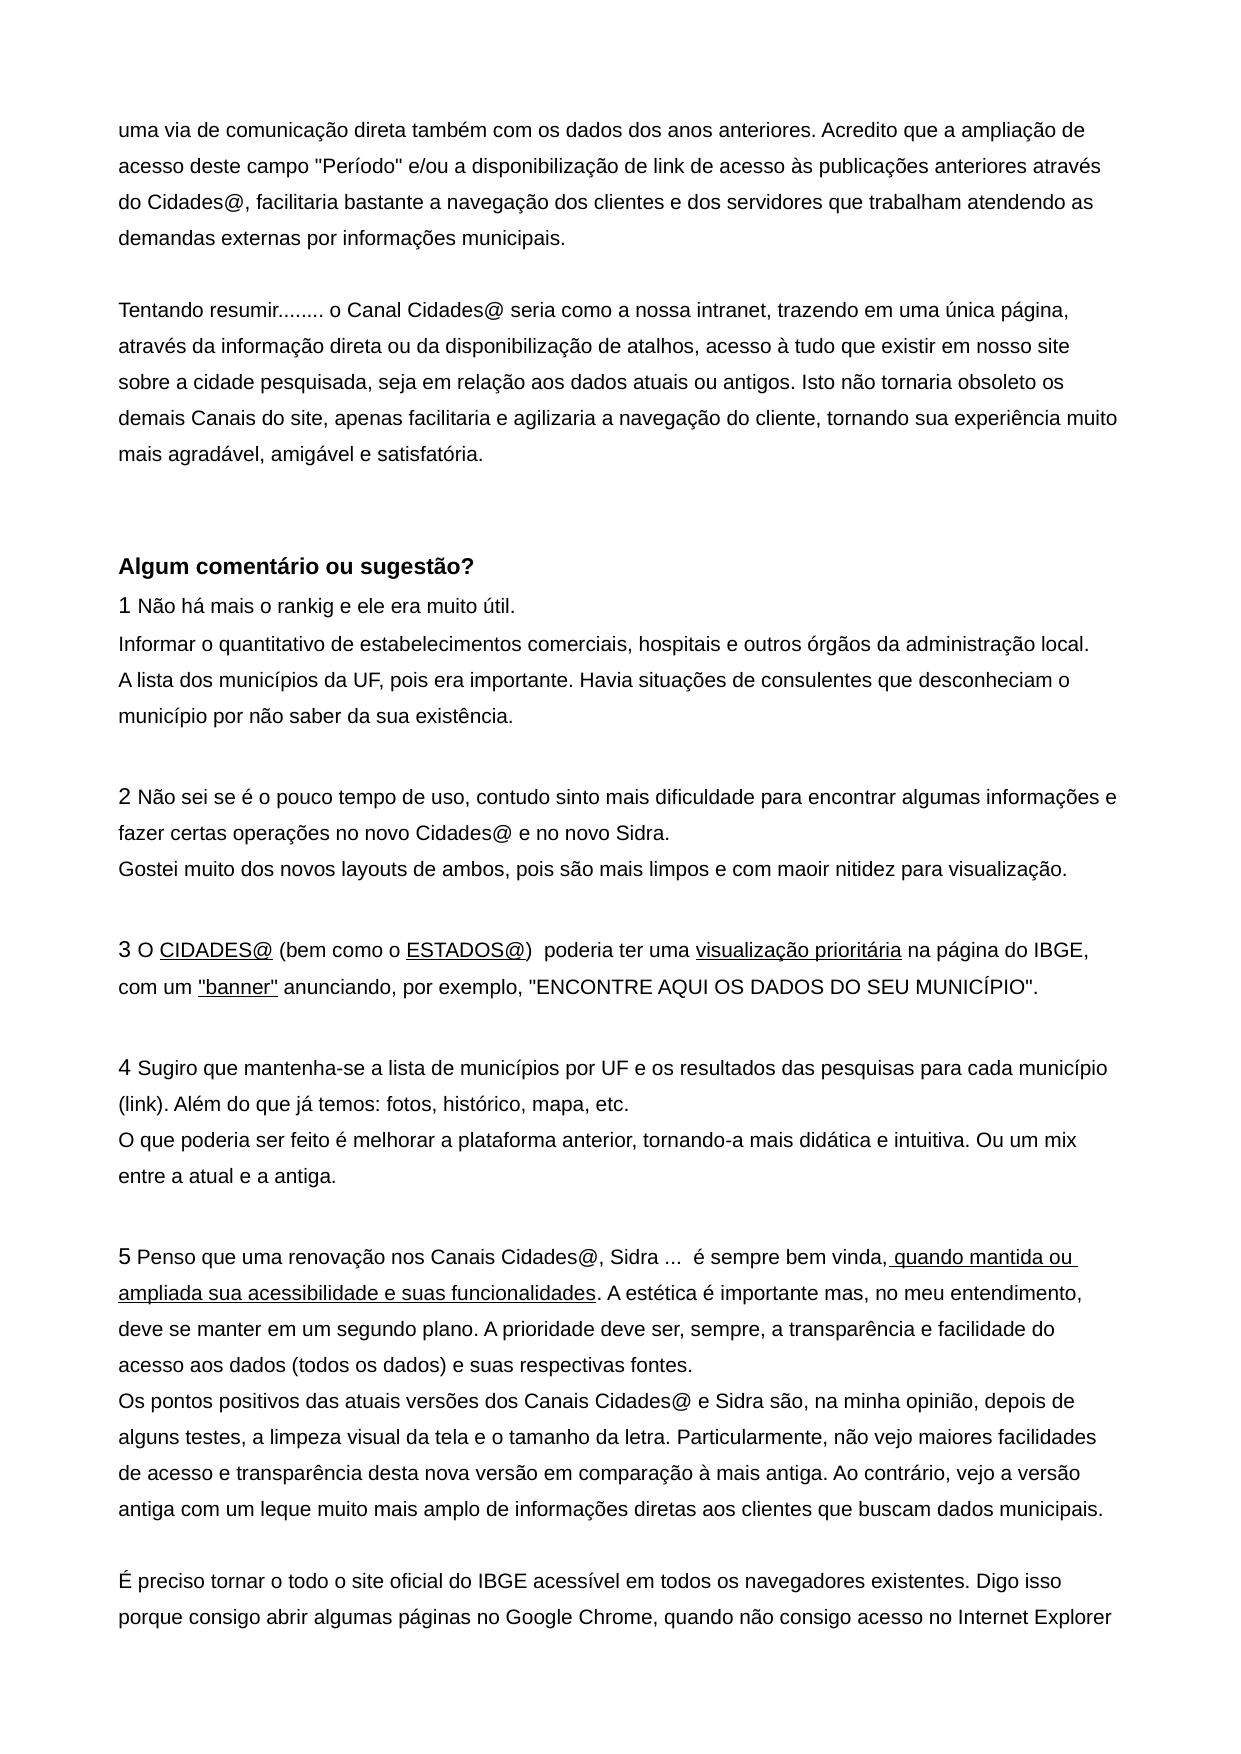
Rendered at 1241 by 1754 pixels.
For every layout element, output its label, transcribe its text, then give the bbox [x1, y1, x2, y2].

text Tentando resumir........ o Canal Cidades@ seria como a nossa intranet, trazendo em uma única página, através da informação direta ou da disponibilização de atalhos, acesso à tudo que existir em nosso site sobre a cidade pesquisada, seja em relação aos dados atuais ou antigos. Isto não tornaria obsoleto os demais Canais do site, apenas facilitaria e agilizaria a navegação do cliente, tornando sua experiência muito mais agradável, amigável e satisfatória. [118, 298, 1122, 466]
text uma via de comunicação direta também com os dados dos anos anteriores. Acredito que a ampliação de acesso deste campo "Período" e/ou a disponibilização de link de acesso às publicações anteriores através do Cidades@, facilitaria bastante a navegação dos clientes e dos servidores que trabalham atendendo as demandas externas por informações municipais. [118, 118, 1122, 250]
text 3 O CIDADES@ (bem como o ESTADOS@) poderia ter uma visualização prioritária na página do IBGE, com um "banner" anunciando, por exemplo, "ENCONTRE AQUI OS DADOS DO SEU MUNICÍPIO". [118, 936, 1122, 998]
text A lista dos municípios da UF, pois era importante. Havia situações de consulentes que desconheciam o município por não saber da sua existência. [118, 668, 1122, 728]
text Informar o quantitativo de estabelecimentos comerciais, hospitais e outros órgãos da administração local. [118, 632, 1122, 656]
text É preciso tornar o todo o site oficial do IBGE acessível em todos os navegadores existentes. Digo isso porque consigo abrir algumas páginas no Google Chrome, quando não consigo acesso no Internet Explorer [118, 1569, 1122, 1628]
text Algum comentário ou sugestão? [118, 553, 1122, 579]
text 4 Sugiro que mantenha-se a lista de municípios por UF e os resultados das pesquisas para cada município (link). Além do que já temos: fotos, histórico, mapa, etc. [118, 1053, 1122, 1116]
text 2 Não sei se é o pouco tempo de uso, contudo sinto mais dificuldade para encontrar algumas informações e fazer certas operações no novo Cidades@ e no novo Sidra. Gostei muito dos novos layouts de ambos, pois são mais limpos e com maoir nitidez para visualização. [118, 783, 1122, 881]
text Os pontos positivos das atuais versões dos Canais Cidades@ e Sidra são, na minha opinião, depois de alguns testes, a limpeza visual da tela e o tamanho da letra. Particularmente, não vejo maiores facilidades de acesso e transparência desta nova versão em comparação à mais antiga. Ao contrário, vejo a versão antiga com um leque muito mais amplo de informações diretas aos clientes que buscam dados municipais. [118, 1389, 1122, 1521]
text O que poderia ser feito é melhorar a plataforma anterior, tornando-a mais didática e intuitiva. Ou um mix entre a atual e a antiga. [118, 1128, 1122, 1188]
text 1 Não há mais o rankig e ele era muito útil. [118, 592, 1122, 619]
text 5 Penso que uma renovação nos Canais Cidades@, Sidra ... é sempre bem vinda, quando mantida ou ampliada sua acessibilidade e suas funcionalidades. A estética é importante mas, no meu entendimento, deve se manter em um segundo plano. A prioridade deve ser, sempre, a transparência e facilidade do acesso aos dados (todos os dados) e suas respectivas fontes. [118, 1243, 1122, 1377]
